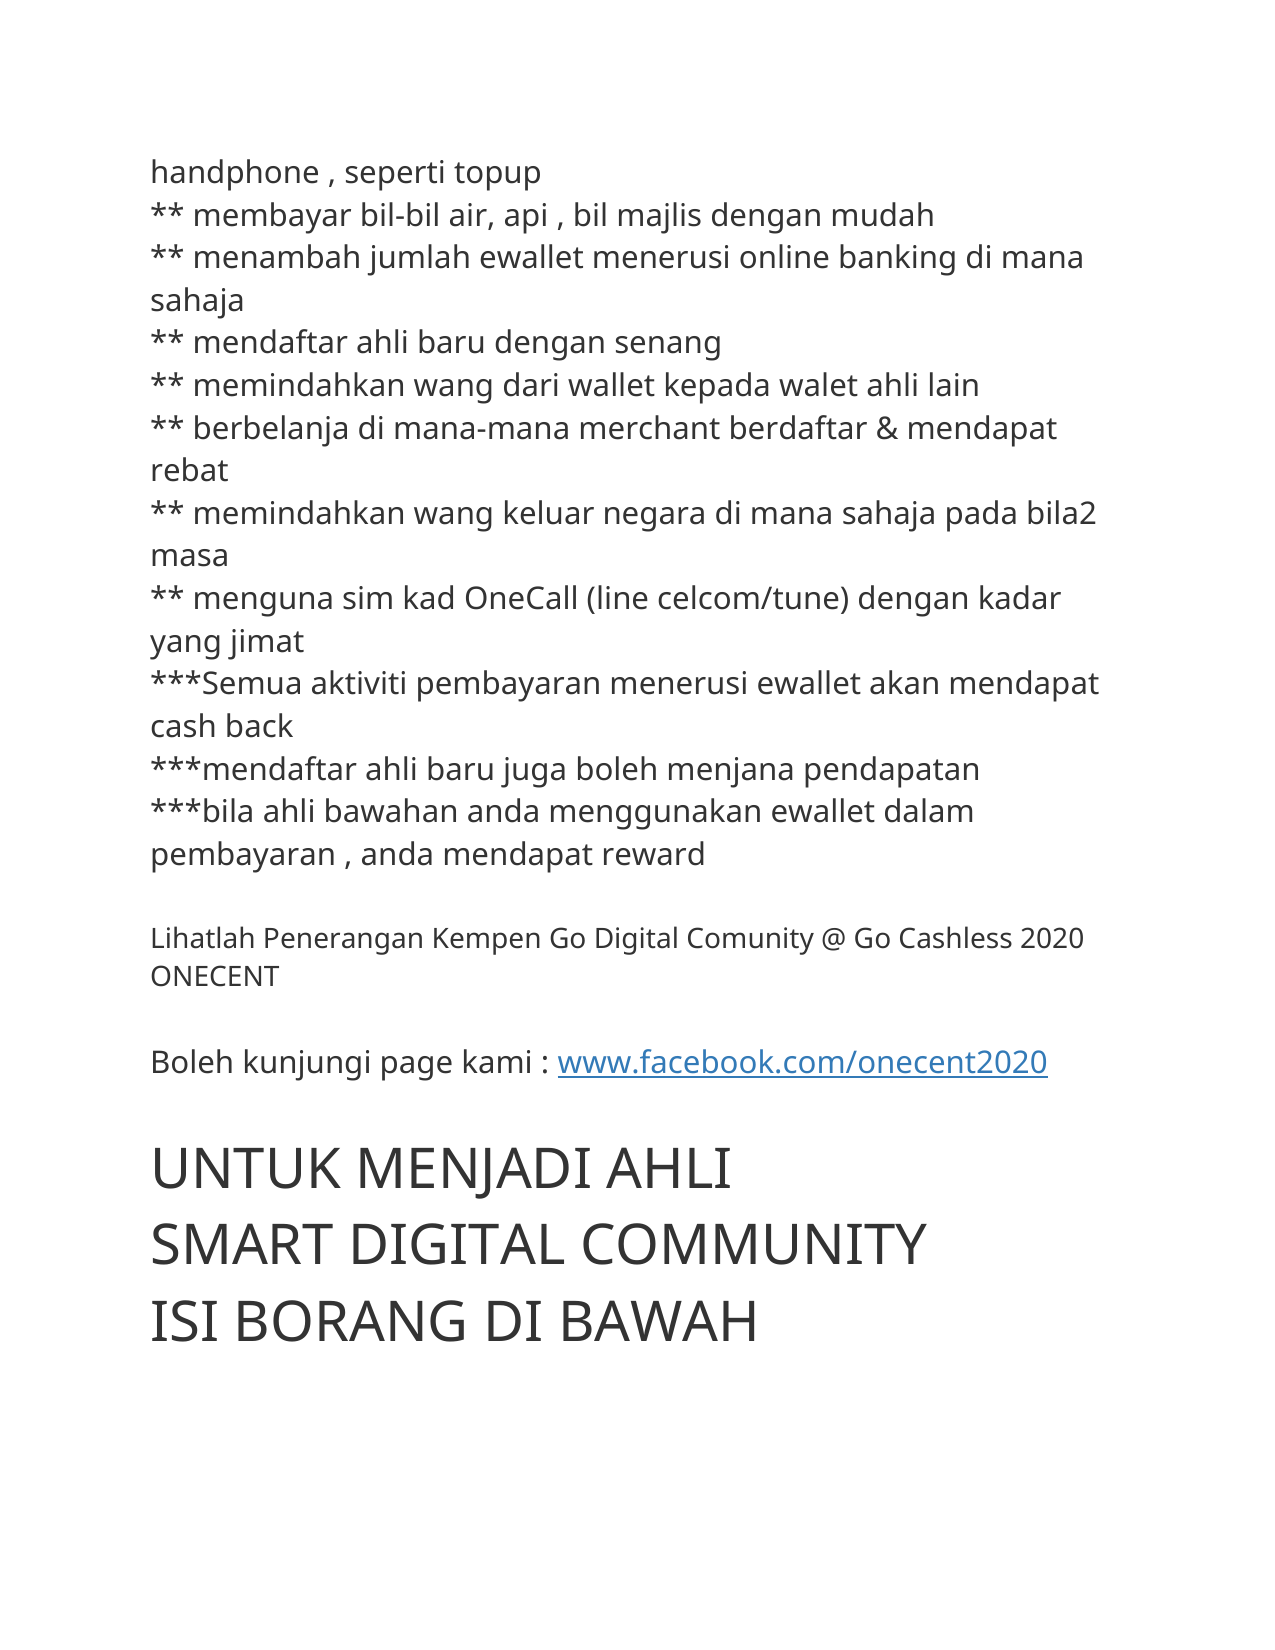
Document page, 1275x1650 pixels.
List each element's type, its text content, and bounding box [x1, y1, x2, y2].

text handphone , seperti topup ** membayar bil-bil air, api , bil majlis dengan mudah ** menambah jumlah ewallet menerusi online banking di mana sahaja ** mendaftar ahli baru dengan senang ** memindahkan wang dari wallet kepada walet ahli lain ** berbelanja di mana-mana merchant berdaftar & mendapat rebat ** memindahkan wang keluar negara di mana sahaja pada bila2 masa ** menguna sim kad OneCall (line celcom/tune) dengan kadar yang jimat ***Semua aktiviti pembayaran menerusi ewallet akan mendapat cash back ***mendaftar ahli baru juga boleh menjana pendapatan ***bila ahli bawahan anda menggunakan ewallet dalam pembayaran , anda mendapat reward [150, 150, 1125, 902]
text Boleh kunjungi page kami : www.facebook.com/onecent2020 [150, 1010, 1125, 1083]
text Lihatlah Penerangan Kempen Go Digital Comunity @ Go Cashless 2020 ONECENT [150, 918, 1125, 994]
text UNTUK MENJADI AHLI SMART DIGITAL COMMUNITY ISI BORANG DI BAWAH [150, 1128, 1125, 1358]
